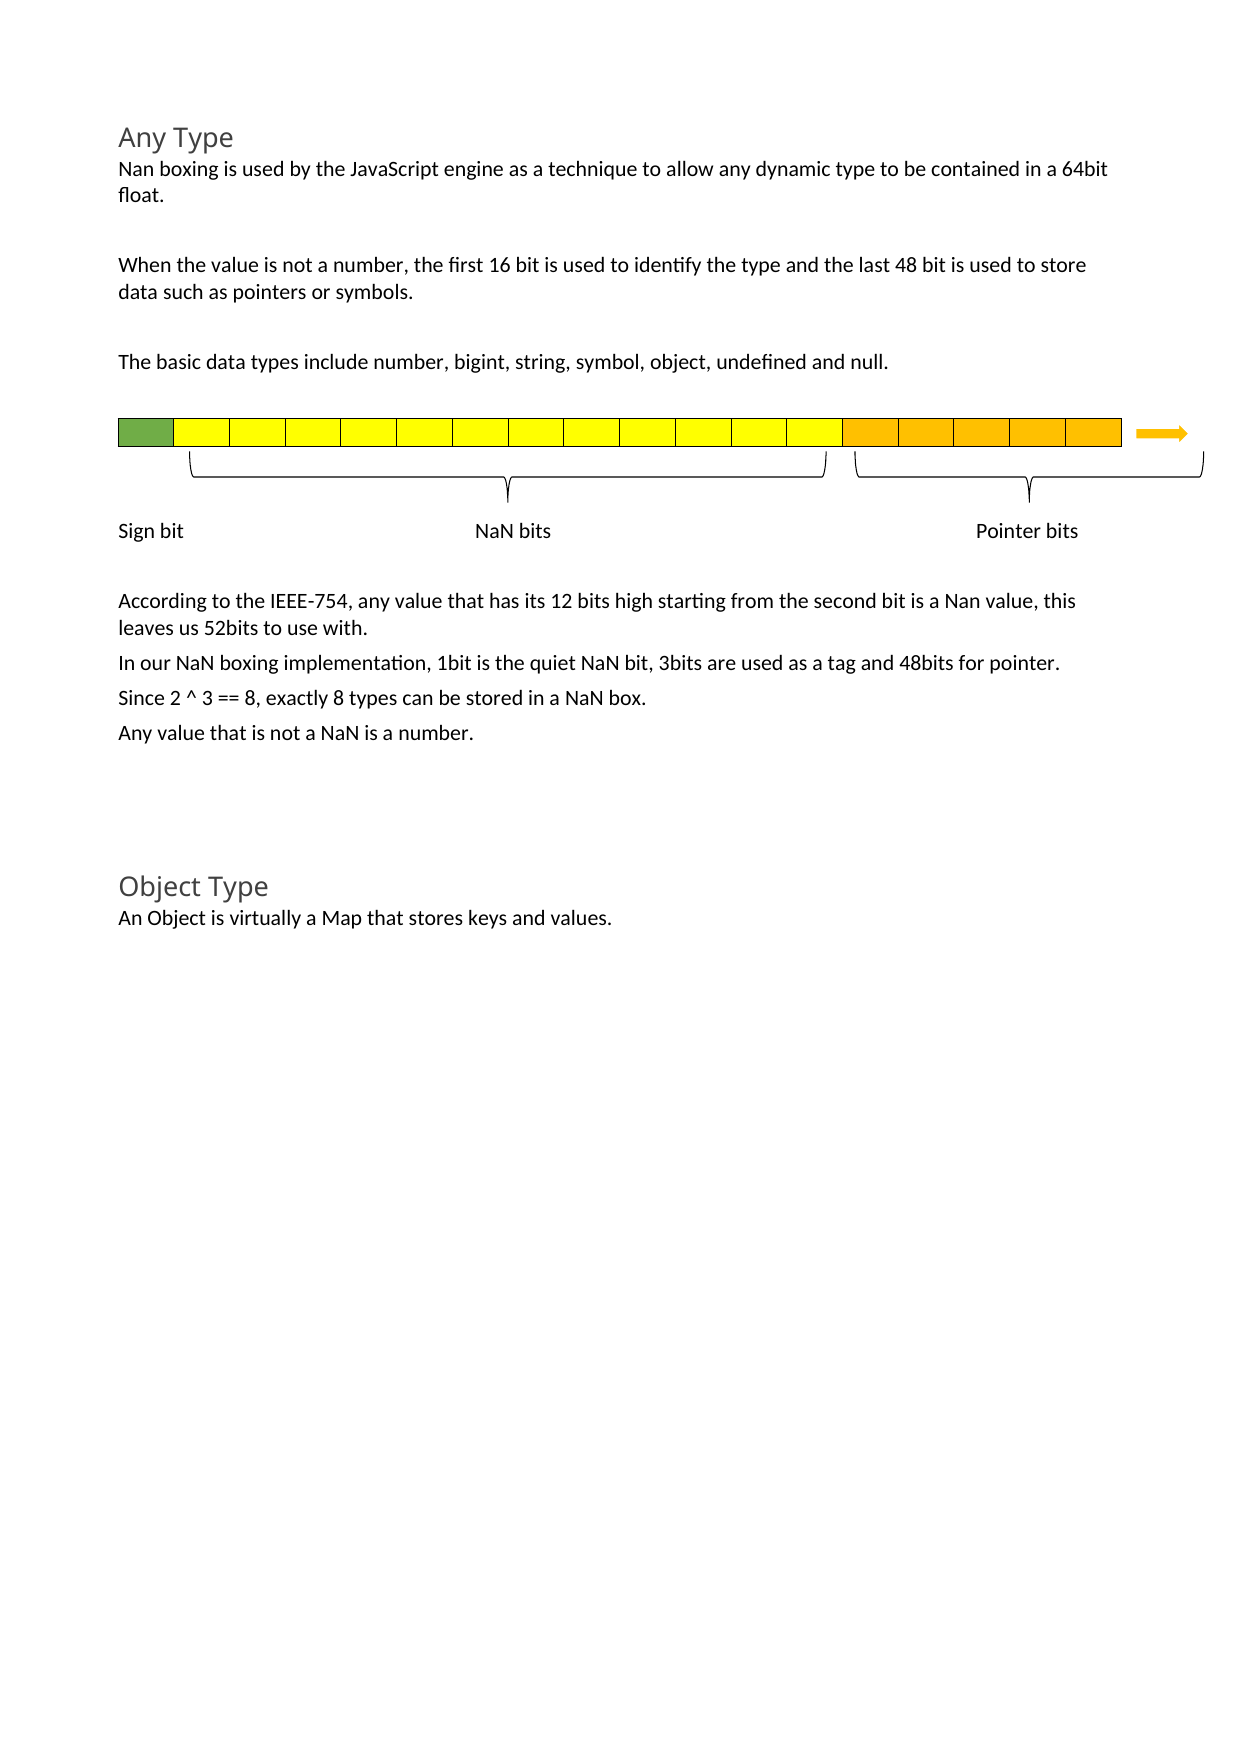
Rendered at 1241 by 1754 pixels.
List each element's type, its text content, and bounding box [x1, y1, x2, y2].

table_header [397, 419, 452, 446]
text The basic data types include number, bigint, string, symbol, object, undefined and null. [118, 348, 1122, 375]
table_header [1010, 419, 1065, 446]
table_header [286, 419, 340, 446]
text In our NaN boxing implementation, 1bit is the quiet NaN bit, 3bits are used as a tag and 48bits for pointer. [118, 649, 1122, 675]
text Since 2 ^ 3 == 8, exactly 8 types can be stored in a NaN box. [118, 684, 1122, 710]
table_header [341, 419, 396, 446]
text Sign bit NaN bits Pointer bits [118, 517, 1122, 544]
table_header [1066, 419, 1121, 446]
subtitle Object Type [118, 867, 1122, 904]
table_header [843, 419, 898, 446]
table_header [954, 419, 1009, 446]
table_header [620, 419, 675, 446]
table_header [119, 419, 173, 446]
table_header [787, 419, 842, 446]
text According to the IEEE-754, any value that has its 12 bits high starting from the second bit is a Nan value, this leaves us 52bits to use with. [118, 587, 1122, 640]
text An Object is virtually a Map that stores keys and values. [118, 904, 1122, 931]
table_header [509, 419, 563, 446]
table_header [676, 419, 731, 446]
table_header [230, 419, 285, 446]
text Any value that is not a NaN is a number. [118, 719, 1122, 745]
table_header [899, 419, 953, 446]
table_header [453, 419, 508, 446]
text When the value is not a number, the first 16 bit is used to identify the type and the last 48 bit is used to store data such as pointers or symbols. [118, 252, 1122, 305]
table_header [564, 419, 619, 446]
table_header [174, 419, 229, 446]
subtitle Any Type [118, 118, 1122, 155]
table_header [732, 419, 786, 446]
text Nan boxing is used by the JavaScript engine as a technique to allow any dynamic type to be contained in a 64bit float. [118, 155, 1122, 208]
